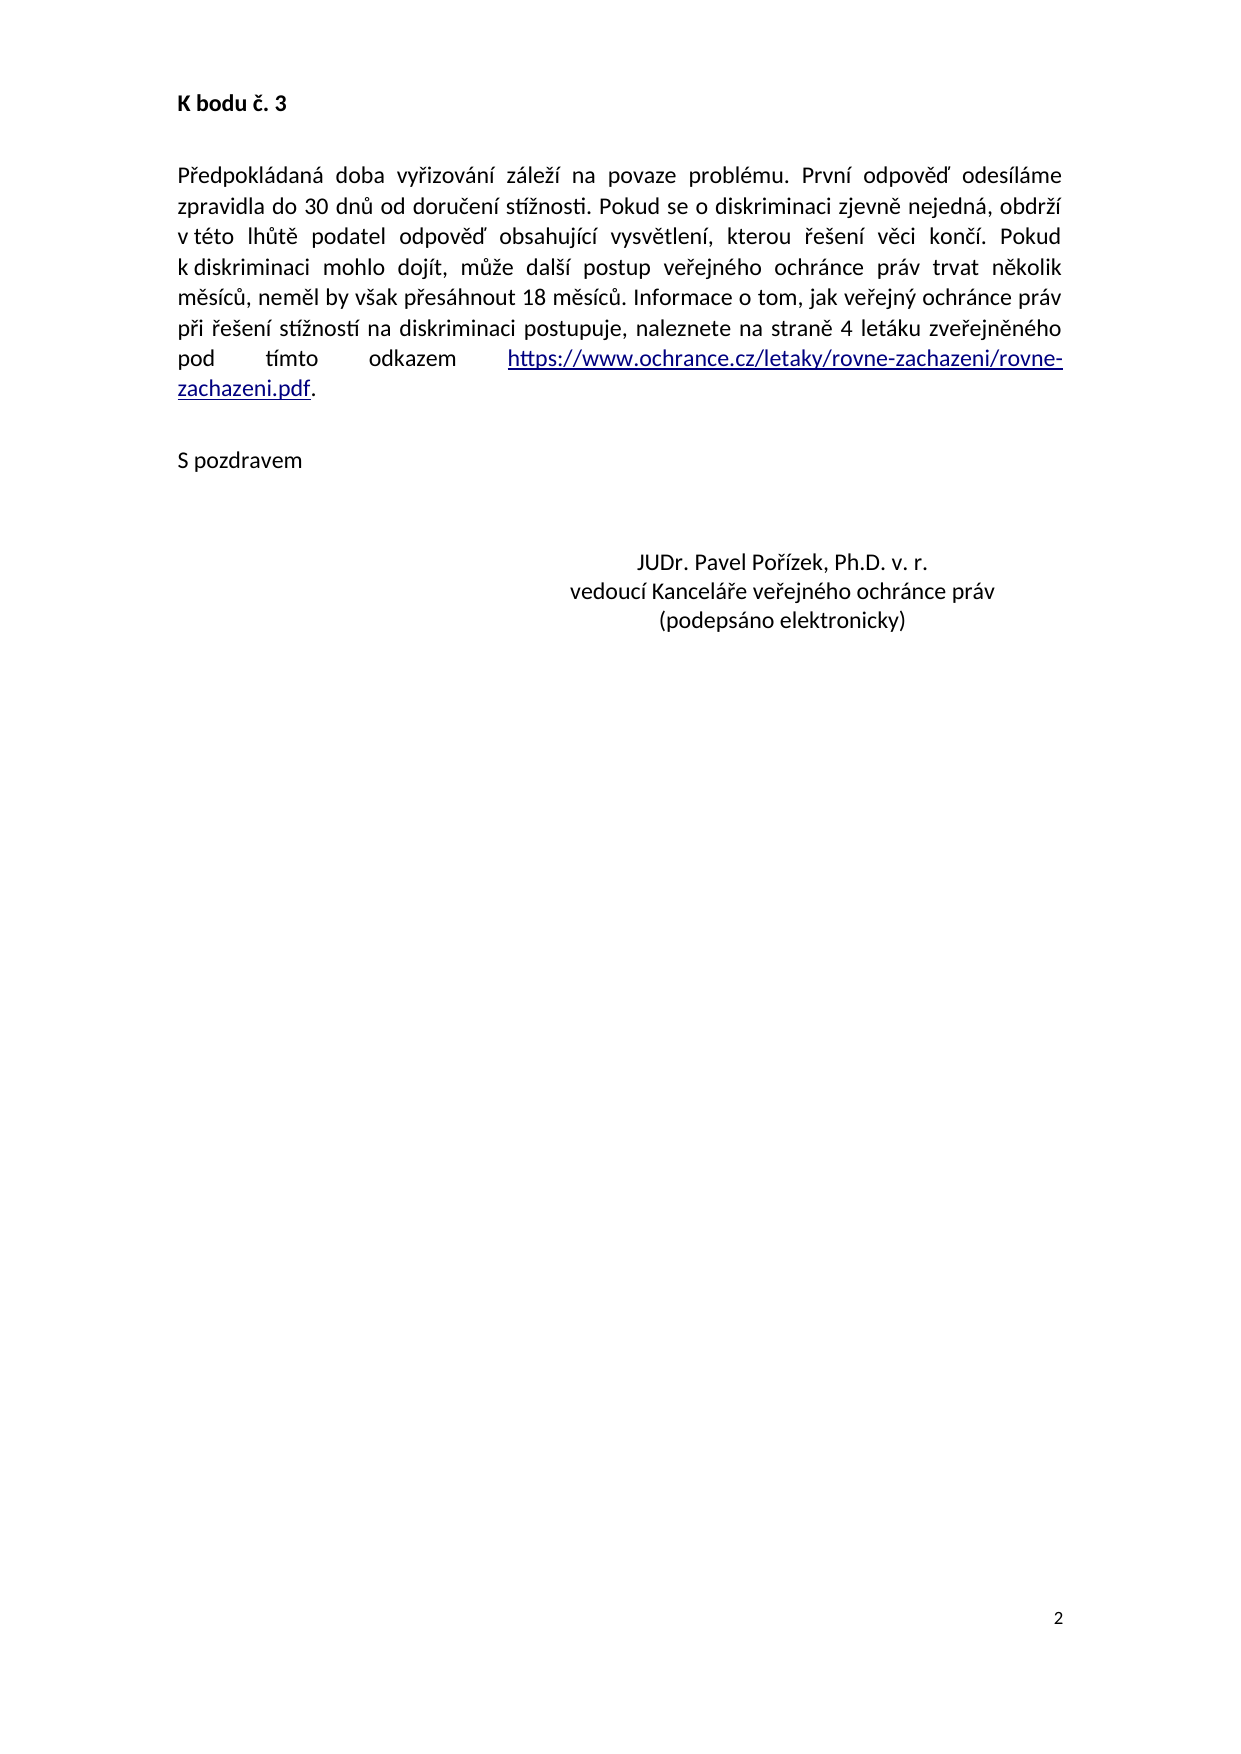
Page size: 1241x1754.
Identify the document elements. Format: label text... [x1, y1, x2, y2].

text JUDr. Pavel Pořízek, Ph.D. v. r. [502, 547, 1063, 576]
text vedoucí Kanceláře veřejného ochránce práv [502, 576, 1063, 605]
text S pozdravem [177, 446, 1063, 475]
text Předpokládaná doba vyřizování záleží na povaze problému. První odpověď odesíláme zpravidla do 30 dnů od doručení stížnosti. Pokud se o diskriminaci zjevně nejedná, obdrží v této lhůtě podatel odpověď obsahující vysvětlení, kterou řešení věci končí. Pokud k diskriminaci mohlo dojít, může další postup veřejného ochránce práv trvat několik měsíců, neměl by však přesáhnout 18 měsíců. Informace o tom, jak veřejný ochránce práv při řešení stížností na diskriminaci postupuje, naleznete na straně 4 letáku zveřejněného pod tímto odkazem https://www.ochrance.cz/letaky/rovne-zachazeni/rovne-zachazeni.pdf. [177, 161, 1063, 403]
text K bodu č. 3 [177, 88, 1063, 118]
text (podepsáno elektronicky) [502, 605, 1063, 635]
